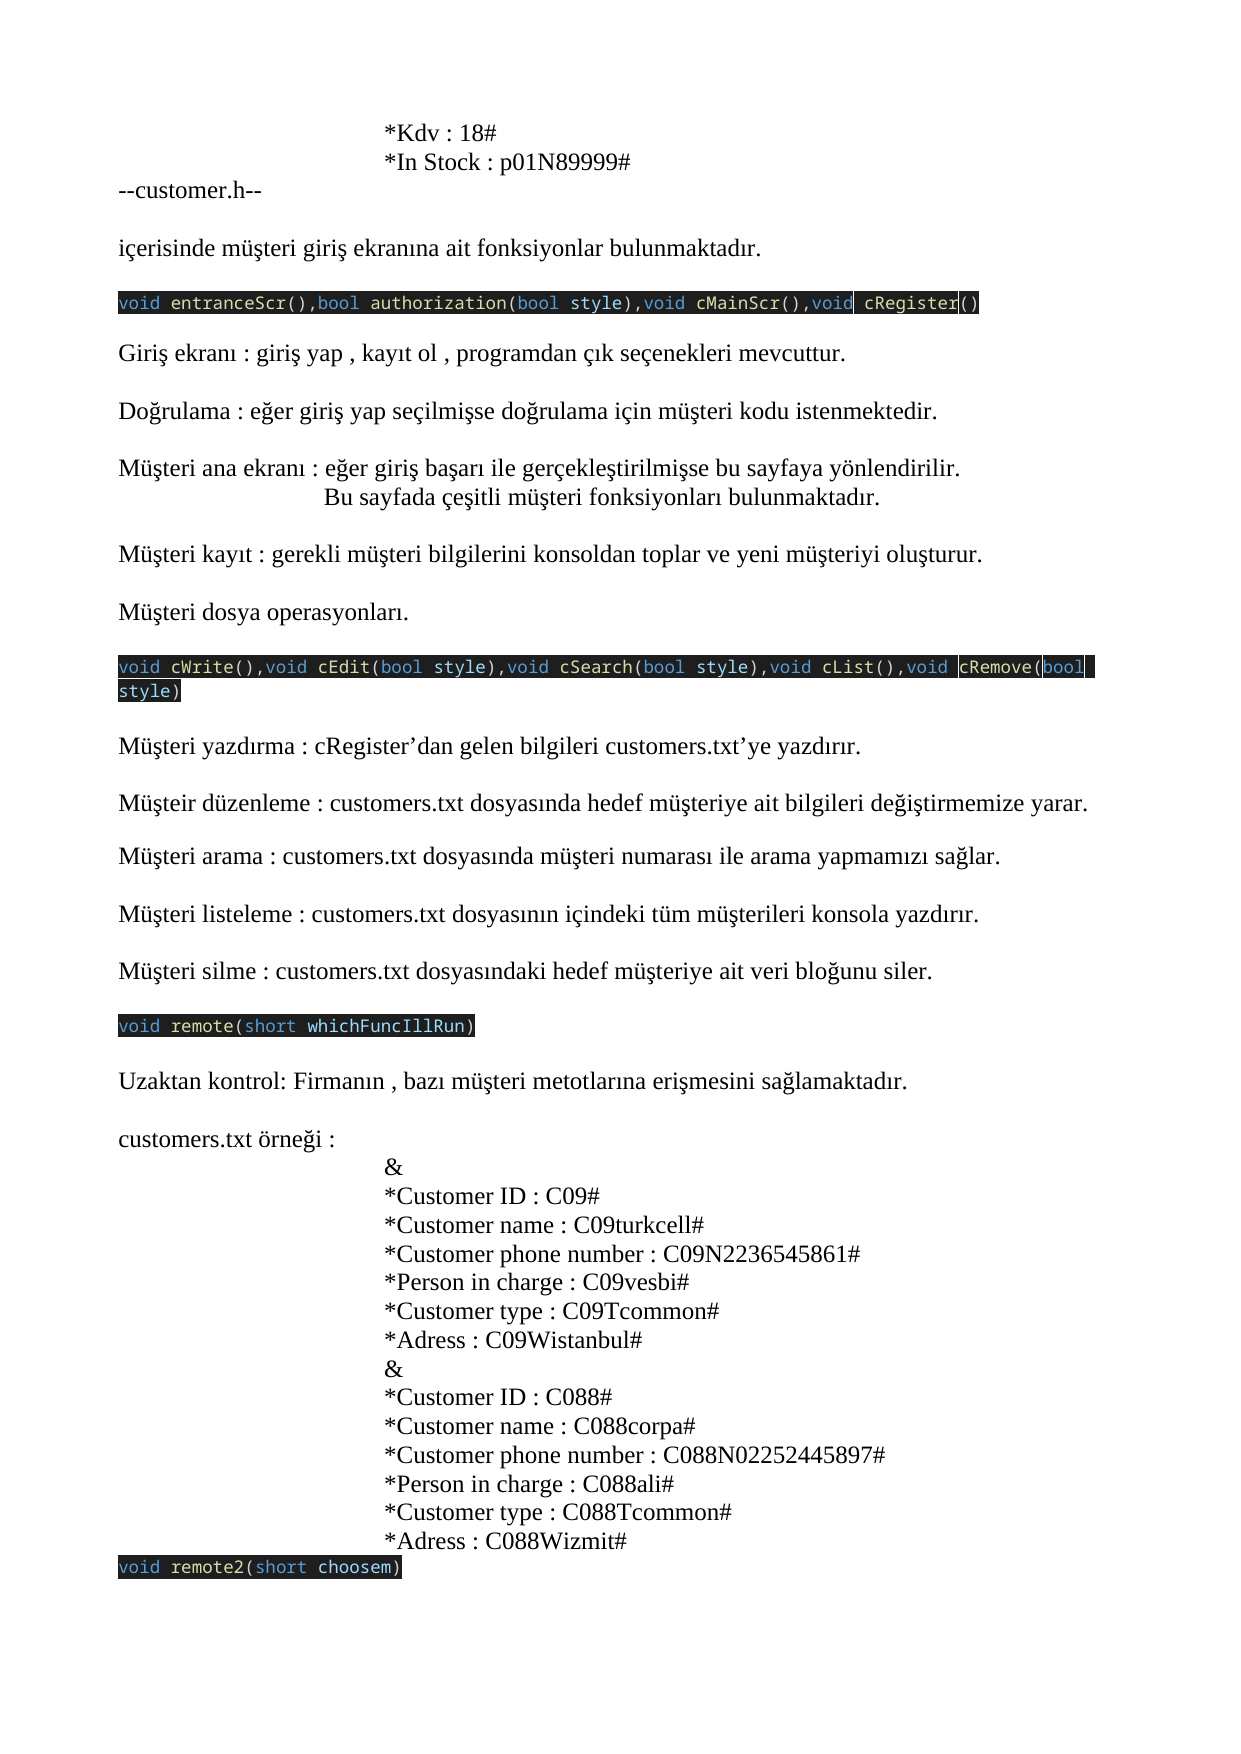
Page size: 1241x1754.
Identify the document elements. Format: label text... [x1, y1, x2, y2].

text Müşteri arama : customers.txt dosyasında müşteri numarası ile arama yapmamızı sağlar. [118, 841, 1122, 870]
text Müşteri yazdırma : cRegister’dan gelen bilgileri customers.txt’ye yazdırır. [118, 731, 1122, 760]
text *Person in charge : C088ali# [384, 1469, 1122, 1497]
text *Kdv : 18# [384, 118, 1122, 147]
text Müşteri ana ekranı : eğer giriş başarı ile gerçekleştirilmişse bu sayfaya yönlendirilir. [118, 453, 1122, 482]
text & [384, 1354, 1122, 1382]
text customers.txt örneği : [118, 1124, 1122, 1152]
text *Person in charge : C09vesbi# [384, 1267, 1122, 1296]
text --customer.h-- [118, 176, 1122, 204]
text *Customer name : C088corpa# [384, 1411, 1122, 1440]
text *Customer type : C088Tcommon# [384, 1497, 1122, 1526]
text Müşteri listeleme : customers.txt dosyasının içindeki tüm müşterileri konsola yazdırır. [118, 899, 1122, 927]
text *Customer phone number : C088N02252445897# [384, 1440, 1122, 1469]
text Müşteri kayıt : gerekli müşteri bilgilerini konsoldan toplar ve yeni müşteriyi oluşturur. [118, 539, 1122, 568]
text *Adress : C088Wizmit# [384, 1526, 1122, 1555]
text Uzaktan kontrol: Firmanın , bazı müşteri metotlarına erişmesini sağlamaktadır. [118, 1066, 1122, 1095]
text Müşteri silme : customers.txt dosyasındaki hedef müşteriye ait veri bloğunu siler. [118, 956, 1122, 985]
text *Adress : C09Wistanbul# [384, 1325, 1122, 1354]
text void entranceScr(),bool authorization(bool style),void cMainScr(),void cRegister() [118, 291, 1122, 314]
text void cWrite(),void cEdit(bool style),void cSearch(bool style),void cList(),void cRemove(bool style) [118, 654, 1122, 702]
text *Customer ID : C09# [384, 1181, 1122, 1210]
text Giriş ekranı : giriş yap , kayıt ol , programdan çık seçenekleri mevcuttur. [118, 338, 1122, 367]
text *Customer type : C09Tcommon# [384, 1296, 1122, 1325]
text Bu sayfada çeşitli müşteri fonksiyonları bulunmaktadır. [118, 482, 1122, 511]
text & [384, 1152, 1122, 1181]
text *Customer name : C09turkcell# [384, 1210, 1122, 1239]
text void remote(short whichFuncIllRun) [118, 1014, 1122, 1037]
text void remote2(short choosem) [118, 1555, 1122, 1579]
text içerisinde müşteri giriş ekranına ait fonksiyonlar bulunmaktadır. [118, 233, 1122, 262]
text *Customer ID : C088# [384, 1382, 1122, 1411]
text *In Stock : p01N89999# [384, 147, 1122, 176]
text Doğrulama : eğer giriş yap seçilmişse doğrulama için müşteri kodu istenmektedir. [118, 396, 1122, 424]
text Müşteir düzenleme : customers.txt dosyasında hedef müşteriye ait bilgileri değiştirmemize yarar. [118, 788, 1122, 817]
text Müşteri dosya operasyonları. [118, 597, 1122, 626]
text *Customer phone number : C09N2236545861# [384, 1239, 1122, 1267]
